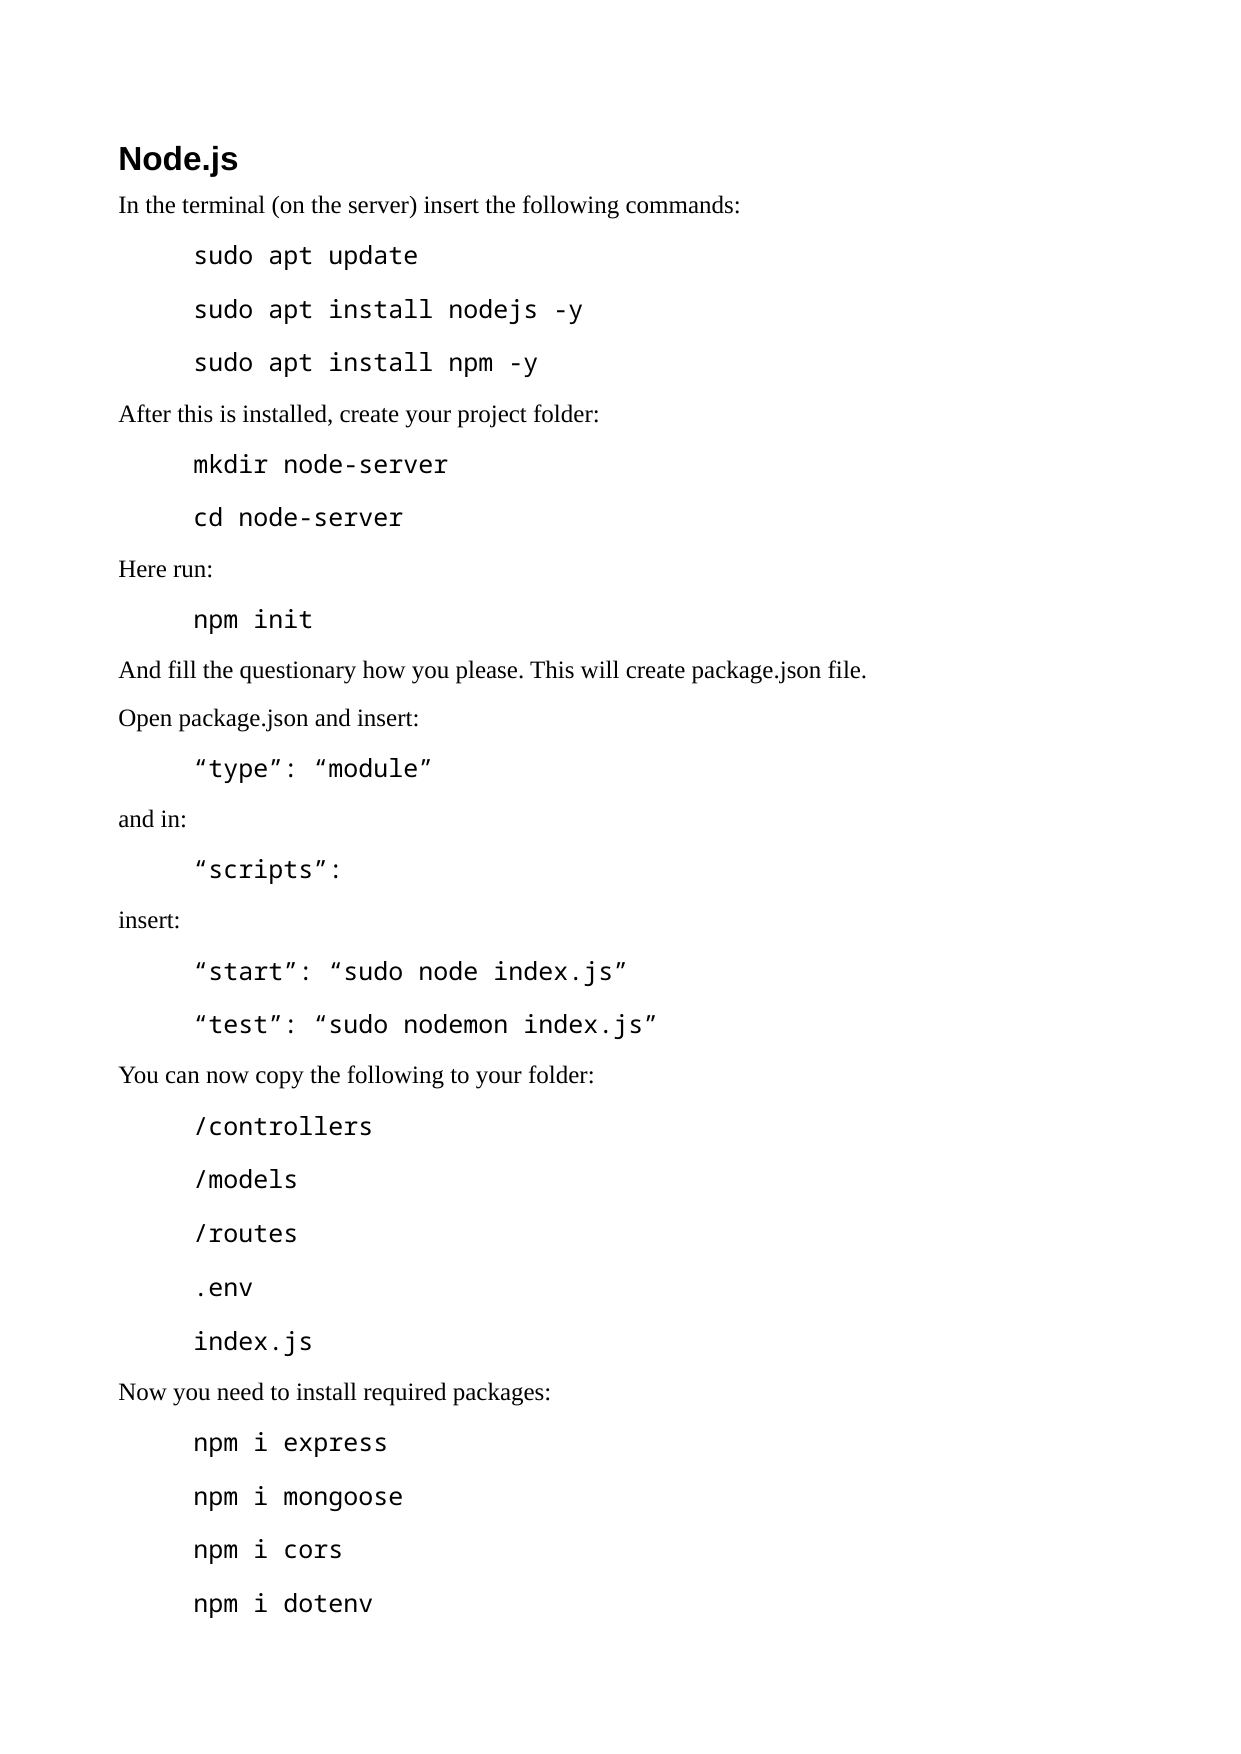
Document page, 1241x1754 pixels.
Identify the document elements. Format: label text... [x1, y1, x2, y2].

text Open package.json and insert: [118, 703, 1122, 732]
text npm i dotenv [193, 1586, 1122, 1620]
text sudo apt update [193, 237, 1122, 272]
text “scripts”: [193, 852, 1122, 886]
text After this is installed, create your project folder: [118, 399, 1122, 427]
text index.js [193, 1323, 1122, 1357]
text .env [193, 1269, 1122, 1303]
text and in: [118, 804, 1122, 833]
text /routes [193, 1216, 1122, 1250]
text And fill the questionary how you please. This will create package.json file. [118, 655, 1122, 684]
text /controllers [193, 1108, 1122, 1142]
text insert: [118, 906, 1122, 934]
text npm i express [193, 1424, 1122, 1459]
text Here run: [118, 554, 1122, 583]
text sudo apt install npm -y [193, 345, 1122, 379]
text /models [193, 1162, 1122, 1196]
text mkdir node-server [193, 446, 1122, 480]
text Now you need to install required packages: [118, 1377, 1122, 1406]
text You can now copy the following to your folder: [118, 1061, 1122, 1089]
text npm init [193, 601, 1122, 636]
text npm i cors [193, 1532, 1122, 1566]
subtitle Node.js [118, 139, 1122, 177]
text npm i mongoose [193, 1478, 1122, 1512]
text “type”: “module” [193, 750, 1122, 784]
text “start”: “sudo node index.js” [193, 953, 1122, 987]
text In the terminal (on the server) insert the following commands: [118, 190, 1122, 219]
text “test”: “sudo nodemon index.js” [193, 1007, 1122, 1041]
text cd node-server [193, 500, 1122, 534]
text sudo apt install nodejs -y [193, 291, 1122, 325]
